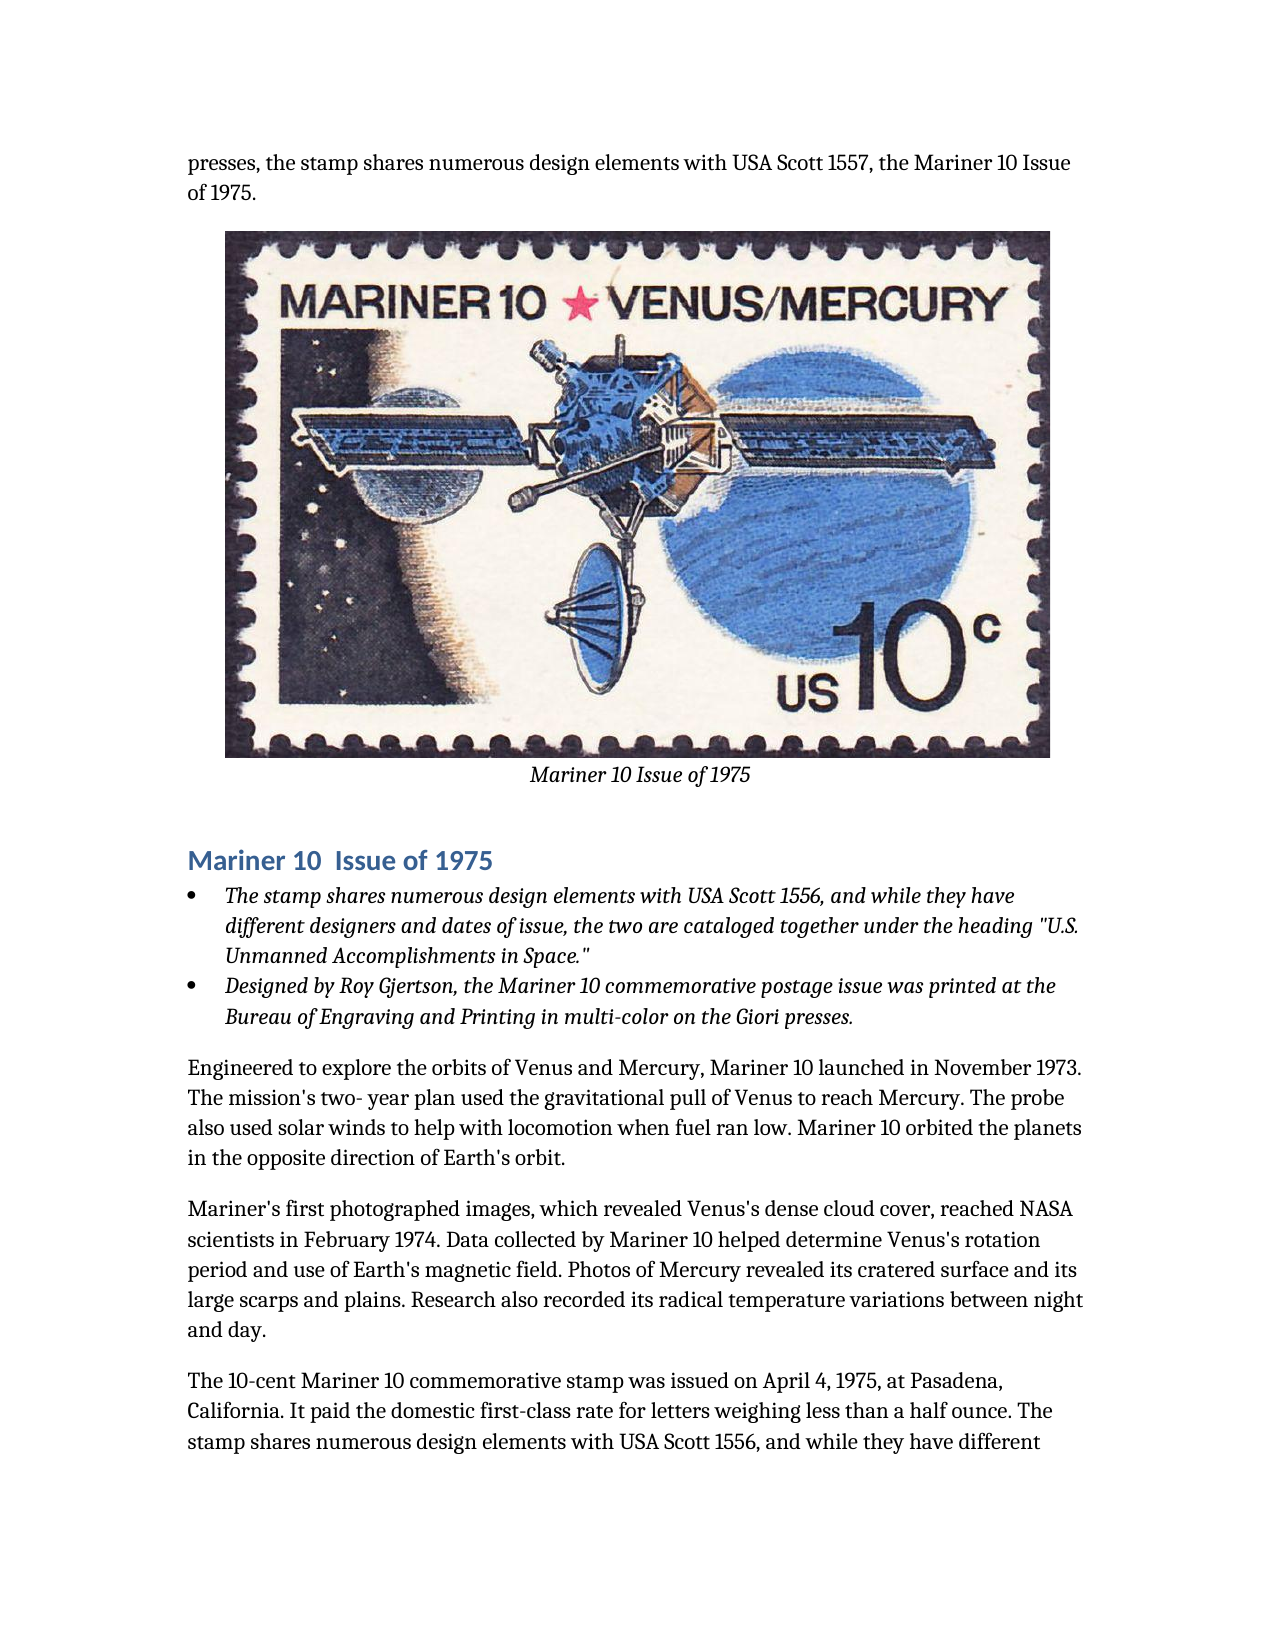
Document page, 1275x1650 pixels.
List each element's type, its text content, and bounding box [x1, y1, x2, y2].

list The stamp shares numerous design elements with USA Scott 1556, and while they have different designers and dates of issue, the two are cataloged together under the heading "U.S. Unmanned Accomplishments in Space." [187, 883, 1087, 969]
subtitle Mariner 10 Issue of 1975 [187, 842, 1087, 877]
picture [225, 231, 1050, 758]
text presses, the stamp shares numerous design elements with USA Scott 1557, the Mariner 10 Issue of 1975. [187, 150, 1087, 207]
text Mariner 10 Issue of 1975 [187, 231, 1087, 788]
text Mariner's first photographed images, which revealed Venus's dense cloud cover, reached NASA scientists in February 1974. Data collected by Mariner 10 helped determine Venus's rotation period and use of Earth's magnetic field. Photos of Mercury revealed its cratered surface and its large scarps and plains. Research also recorded its radical temperature variations between night and day. [187, 1196, 1087, 1343]
list Designed by Roy Gjertson, the Mariner 10 commemorative postage issue was printed at the Bureau of Engraving and Printing in multi-color on the Giori presses. [187, 973, 1087, 1030]
text The 10-cent Mariner 10 commemorative stamp was issued on April 4, 1975, at Pasadena, California. It paid the domestic first-class rate for letters weighing less than a half ounce. The stamp shares numerous design elements with USA Scott 1556, and while they have different [187, 1368, 1087, 1455]
text Engineered to explore the orbits of Venus and Mercury, Mariner 10 launched in November 1973. The mission's two- year plan used the gravitational pull of Venus to reach Mercury. The probe also used solar winds to help with locomotion when fuel ran low. Mariner 10 orbited the planets in the opposite direction of Earth's orbit. [187, 1054, 1087, 1172]
